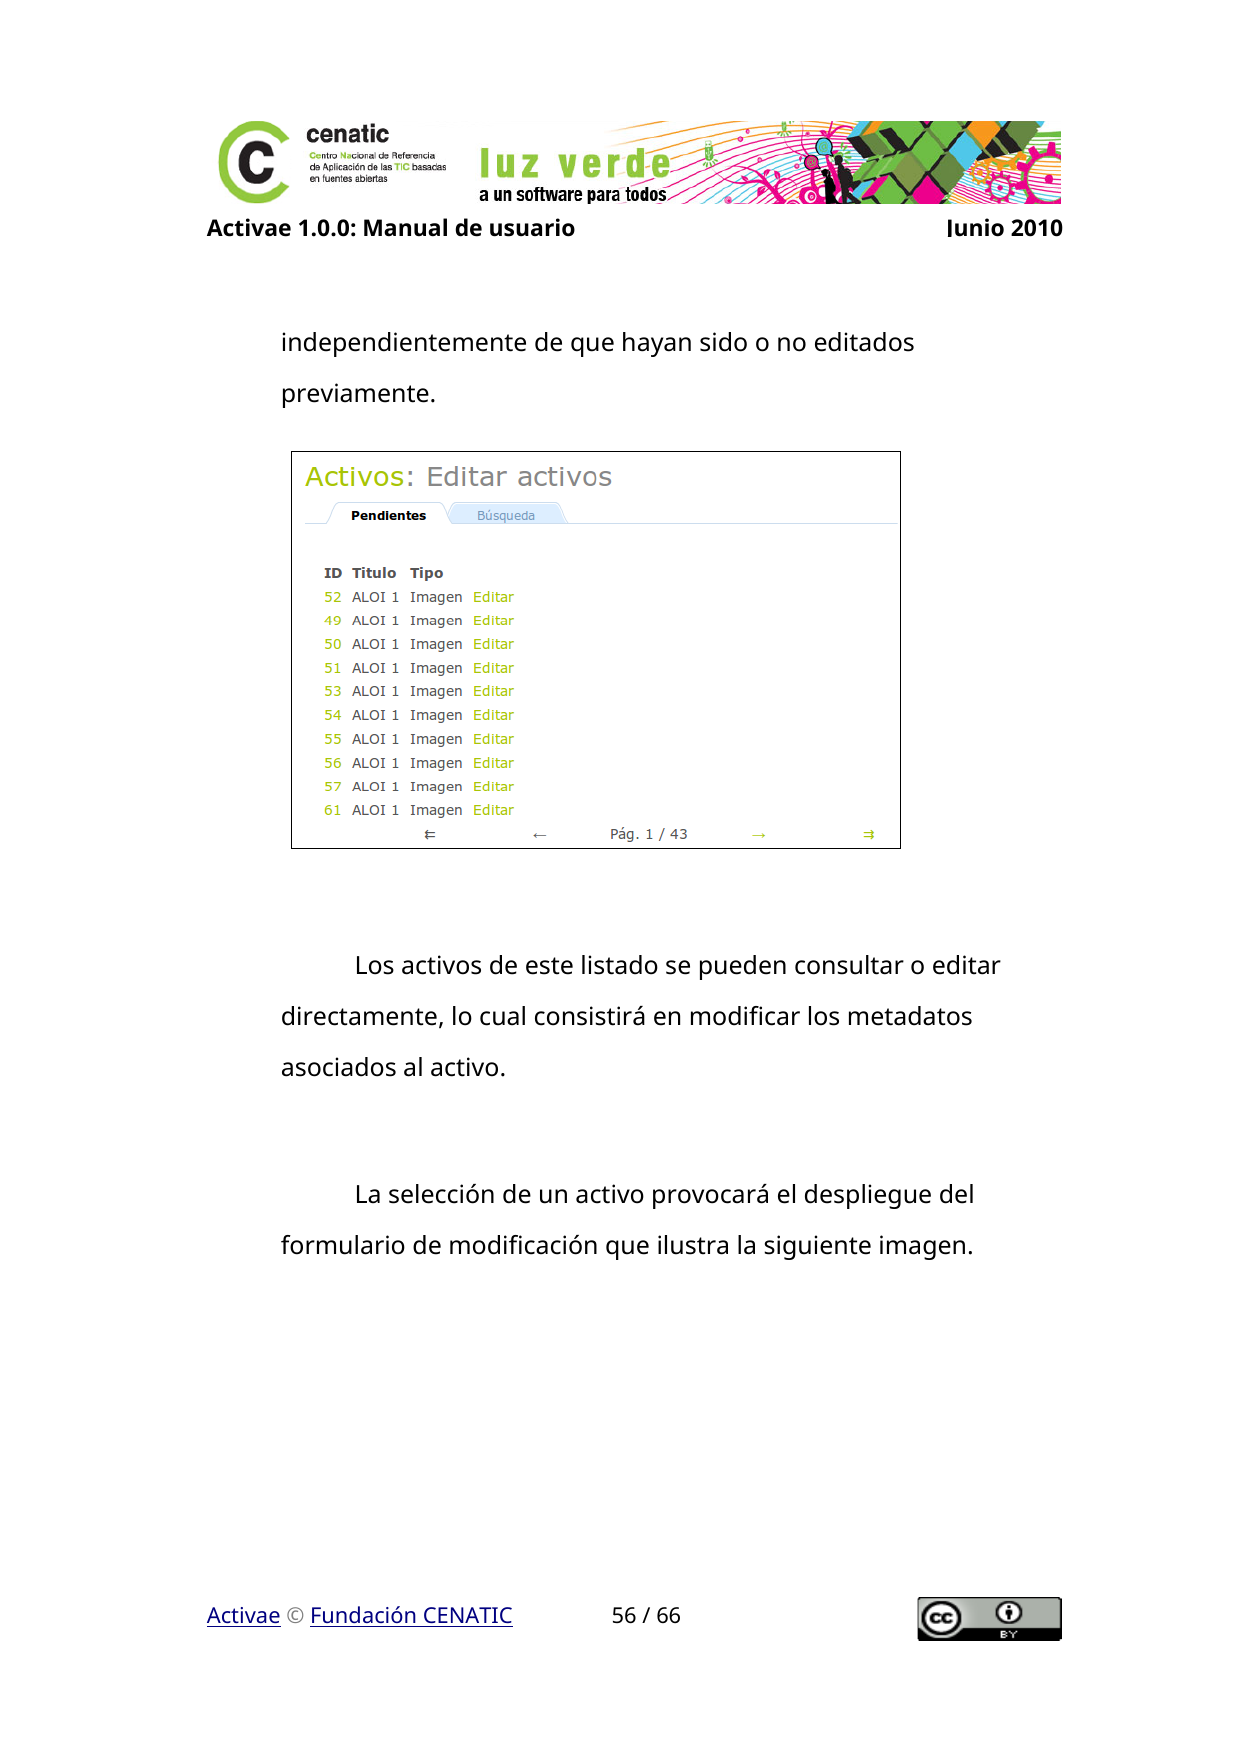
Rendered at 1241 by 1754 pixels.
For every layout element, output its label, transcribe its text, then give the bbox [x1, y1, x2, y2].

picture [917, 1597, 1062, 1641]
picture [211, 121, 1061, 204]
text La selección de un activo provocará el despliegue del formulario de modificación que ilustra la siguiente imagen. [281, 1177, 1063, 1262]
picture [294, 453, 898, 846]
text independientemente de que hayan sido o no editados previamente. [281, 325, 1063, 410]
text Los activos de este listado se pueden consultar o editar directamente, lo cual consistirá en modificar los metadatos asociados al activo. [281, 948, 1063, 1084]
